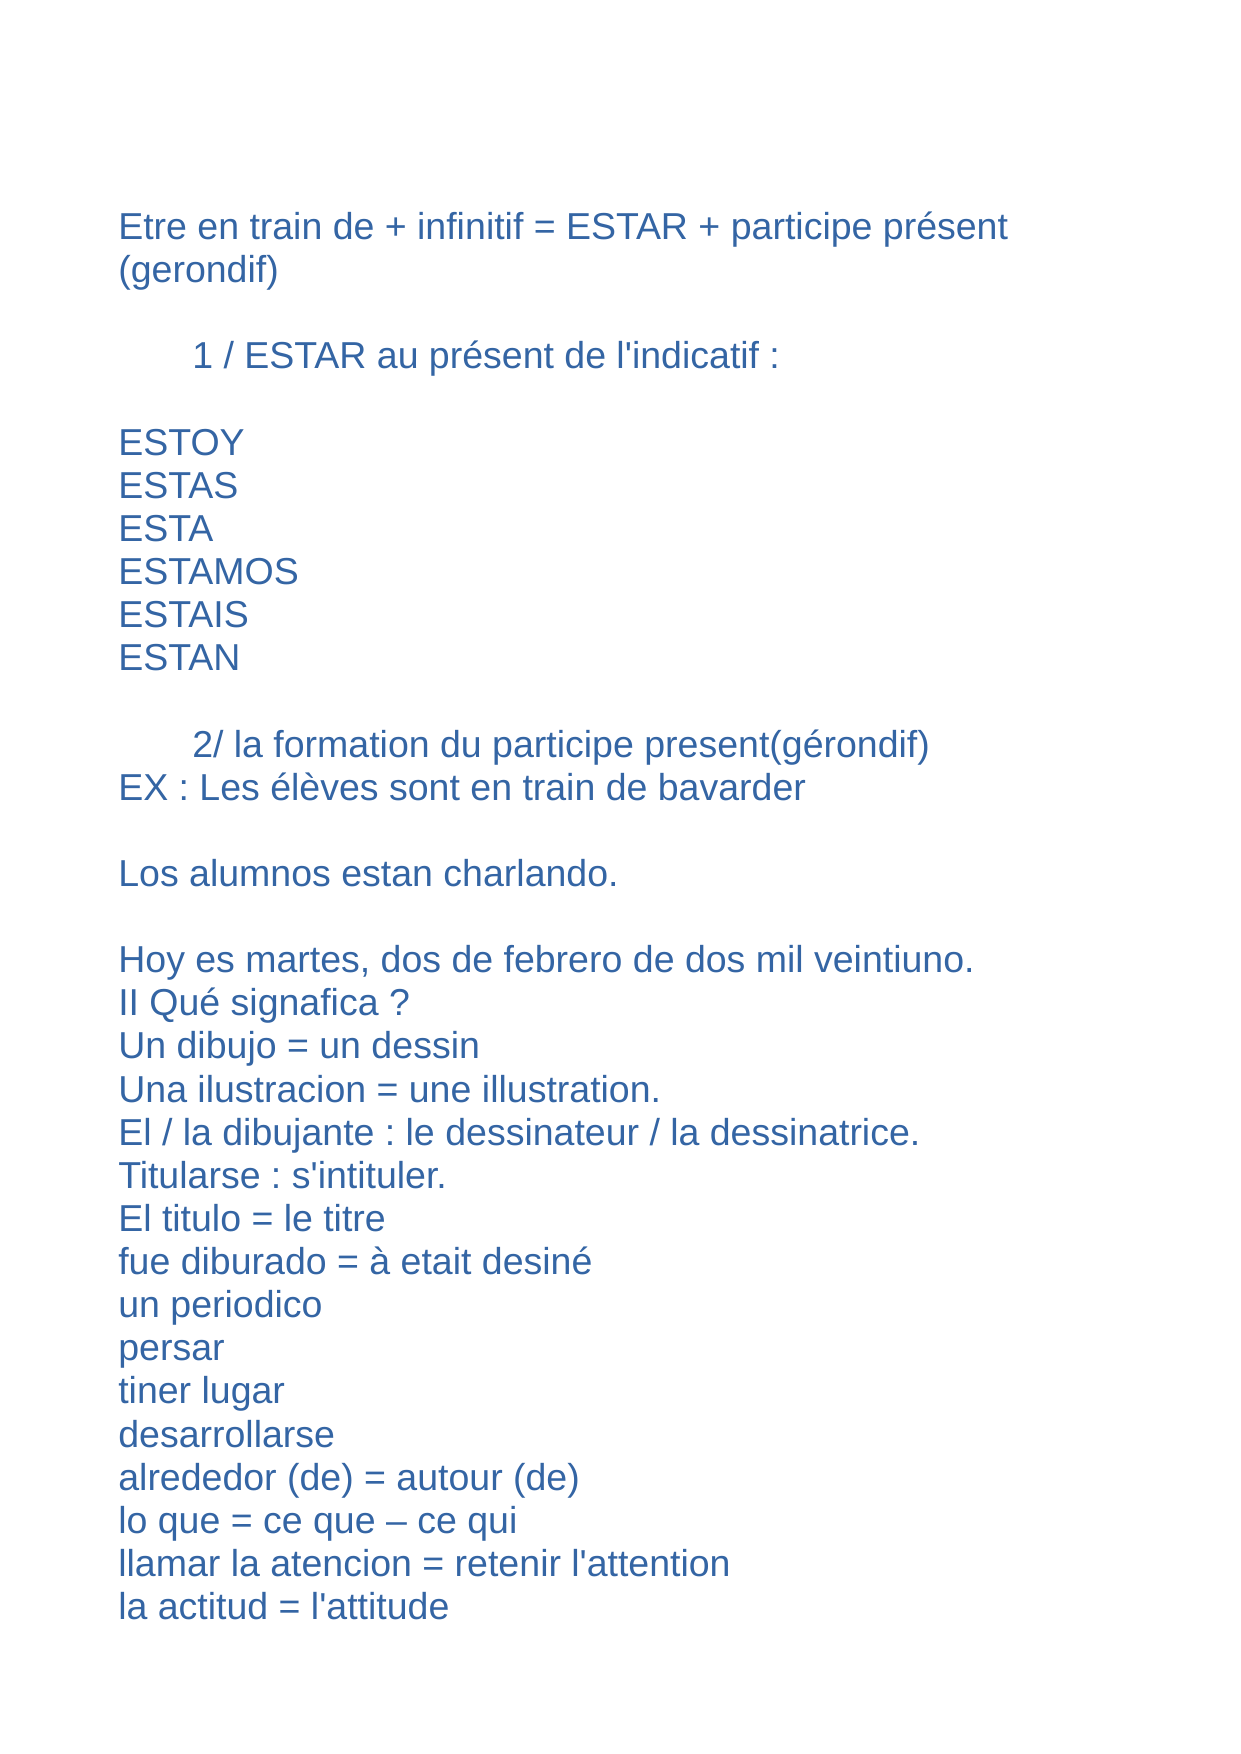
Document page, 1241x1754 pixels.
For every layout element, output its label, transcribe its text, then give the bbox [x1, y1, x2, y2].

text 1 / ESTAR au présent de l'indicatif : [118, 334, 1122, 377]
text fue diburado = à etait desiné [118, 1239, 1122, 1282]
text (gerondif) [118, 247, 1122, 291]
text ESTAS [118, 463, 1122, 506]
text alrededor (de) = autour (de) [118, 1455, 1122, 1498]
text ESTAIS [118, 592, 1122, 636]
text ESTOY [118, 420, 1122, 463]
text desarrollarse [118, 1412, 1122, 1455]
text la actitud = l'attitude [118, 1584, 1122, 1627]
text Hoy es martes, dos de febrero de dos mil veintiuno. [118, 937, 1122, 981]
text ESTAN [118, 636, 1122, 679]
text Etre en train de + infinitif = ESTAR + participe présent [118, 204, 1122, 247]
text persar [118, 1326, 1122, 1369]
text Titularse : s'intituler. [118, 1153, 1122, 1196]
text Una ilustracion = une illustration. [118, 1067, 1122, 1110]
text ESTAMOS [118, 549, 1122, 592]
text El / la dibujante : le dessinateur / la dessinatrice. [118, 1110, 1122, 1153]
text El titulo = le titre [118, 1196, 1122, 1239]
text llamar la atencion = retenir l'attention [118, 1541, 1122, 1584]
text 2/ la formation du participe present(gérondif) [118, 722, 1122, 765]
text II Qué signafica ? [118, 981, 1122, 1024]
text lo que = ce que – ce qui [118, 1498, 1122, 1541]
text tiner lugar [118, 1369, 1122, 1412]
text un periodico [118, 1282, 1122, 1326]
text EX : Les élèves sont en train de bavarder [118, 765, 1122, 808]
text ESTA [118, 506, 1122, 549]
text Los alumnos estan charlando. [118, 851, 1122, 894]
text Un dibujo = un dessin [118, 1024, 1122, 1067]
